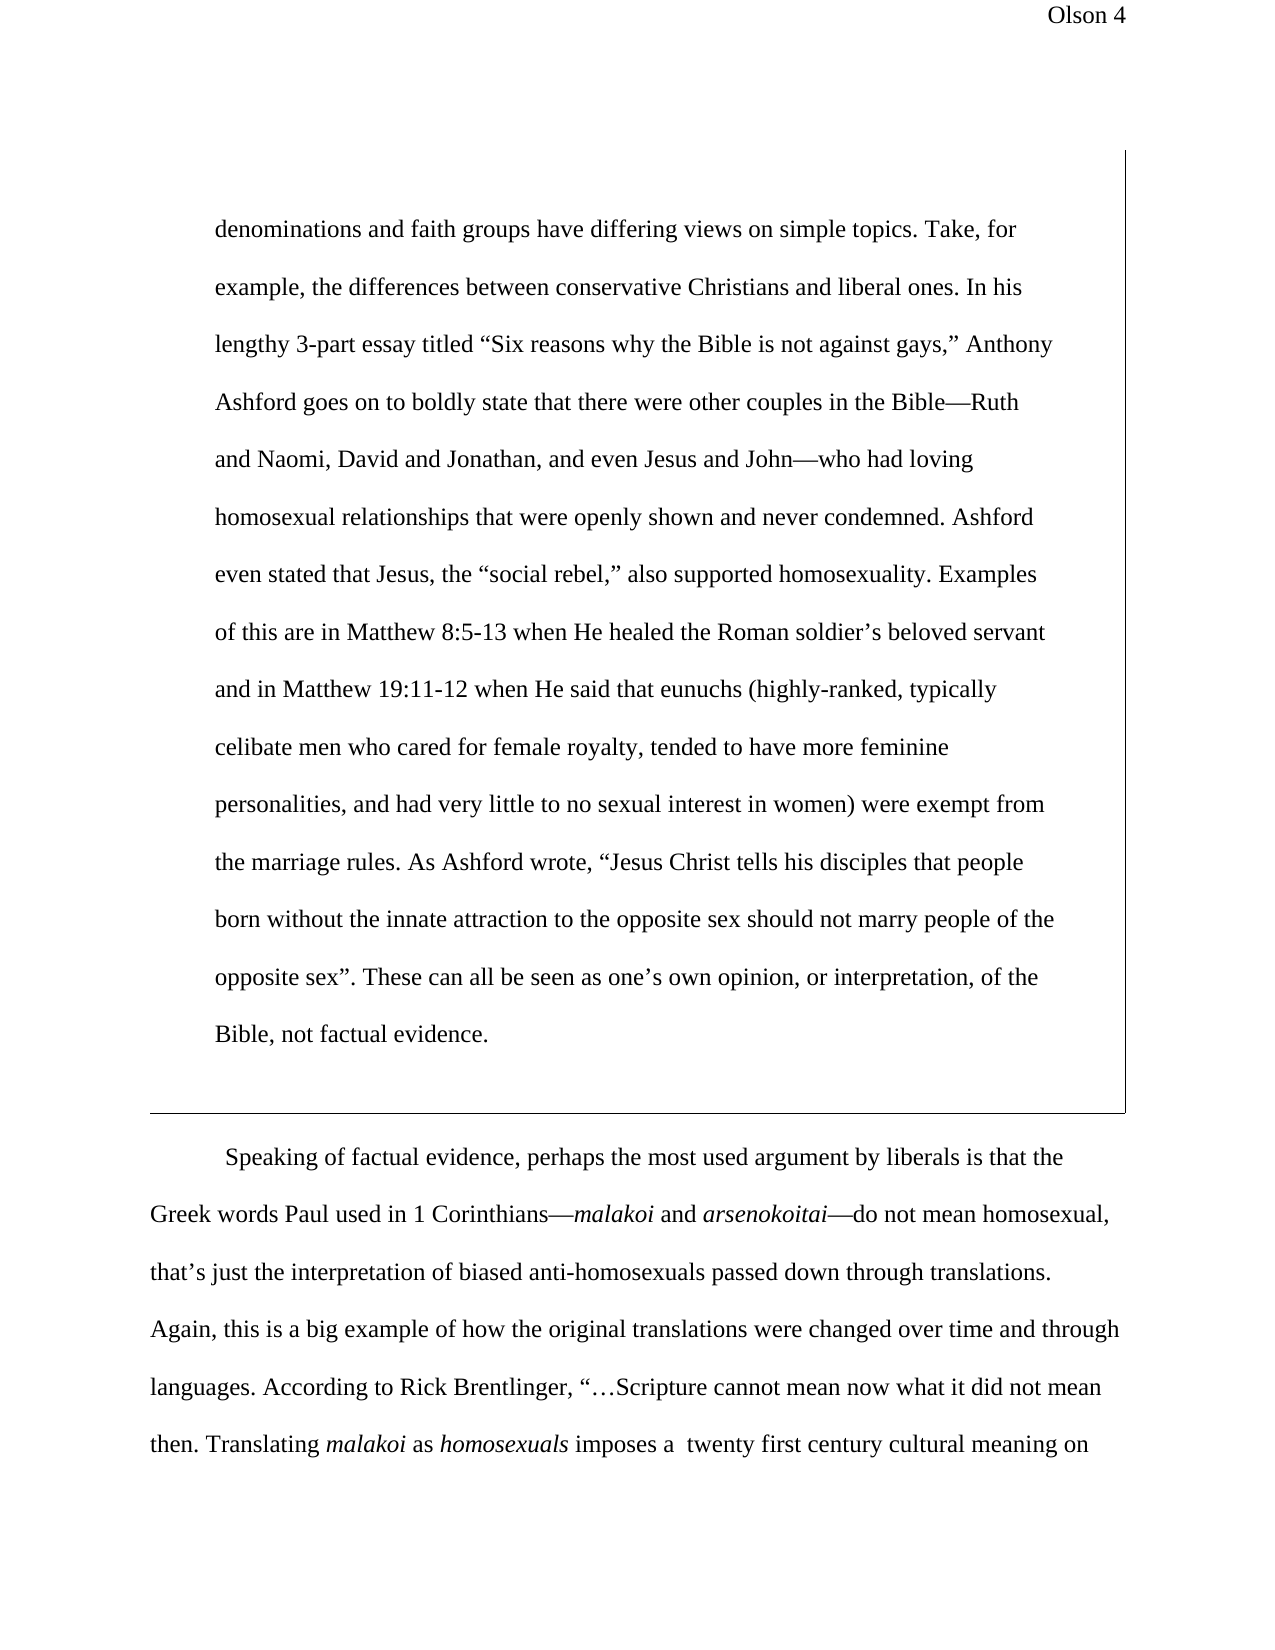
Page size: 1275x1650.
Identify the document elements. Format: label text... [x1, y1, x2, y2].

text All these verses seems to say that God does not support homosexuality and considers it a sin. However, the Bible has been translated hundreds of times and it can be difficult to understand its true meaning if you don’t read the original Hebrew, Arabic, and Greek translations. This is why many different church denominations and faith groups have differing views on simple topics. Take, for example, the differences between conservative Christians and liberal ones. In his lengthy 3-part essay titled “Six reasons why the Bible is not against gays,” Anthony Ashford goes on to boldly state that there were other couples in the Bible—Ruth and Naomi, David and Jonathan, and even Jesus and John—who had loving homosexual relationships that were openly shown and never condemned. Ashford even stated that Jesus, the “social rebel,” also supported homosexuality. Examples of this are in Matthew 8:5-13 when He healed the Roman soldier’s beloved servant and in Matthew 19:11-12 when He said that eunuchs (highly-ranked, typically celibate men who cared for female royalty, tended to have more feminine personalities, and had very little to no sexual interest in women) were exempt from the marriage rules. As Ashford wrote, “Jesus Christ tells his disciples that people born without the innate attraction to the opposite sex should not marry people of the opposite sex”. These can all be seen as one’s own opinion, or interpretation, of the Bible, not factual evidence. [150, 150, 1125, 1113]
text Speaking of factual evidence, perhaps the most used argument by liberals is that the Greek words Paul used in 1 Corinthians—malakoi and arsenokoitai—do not mean homosexual, that’s just the interpretation of biased anti-homosexuals passed down through translations. Again, this is a big example of how the original translations were changed over time and through languages. According to Rick Brentlinger, “…Scripture cannot mean now what it did not mean then. Translating malakoi as homosexuals imposes a twenty first century cultural meaning on [150, 1142, 1125, 1458]
